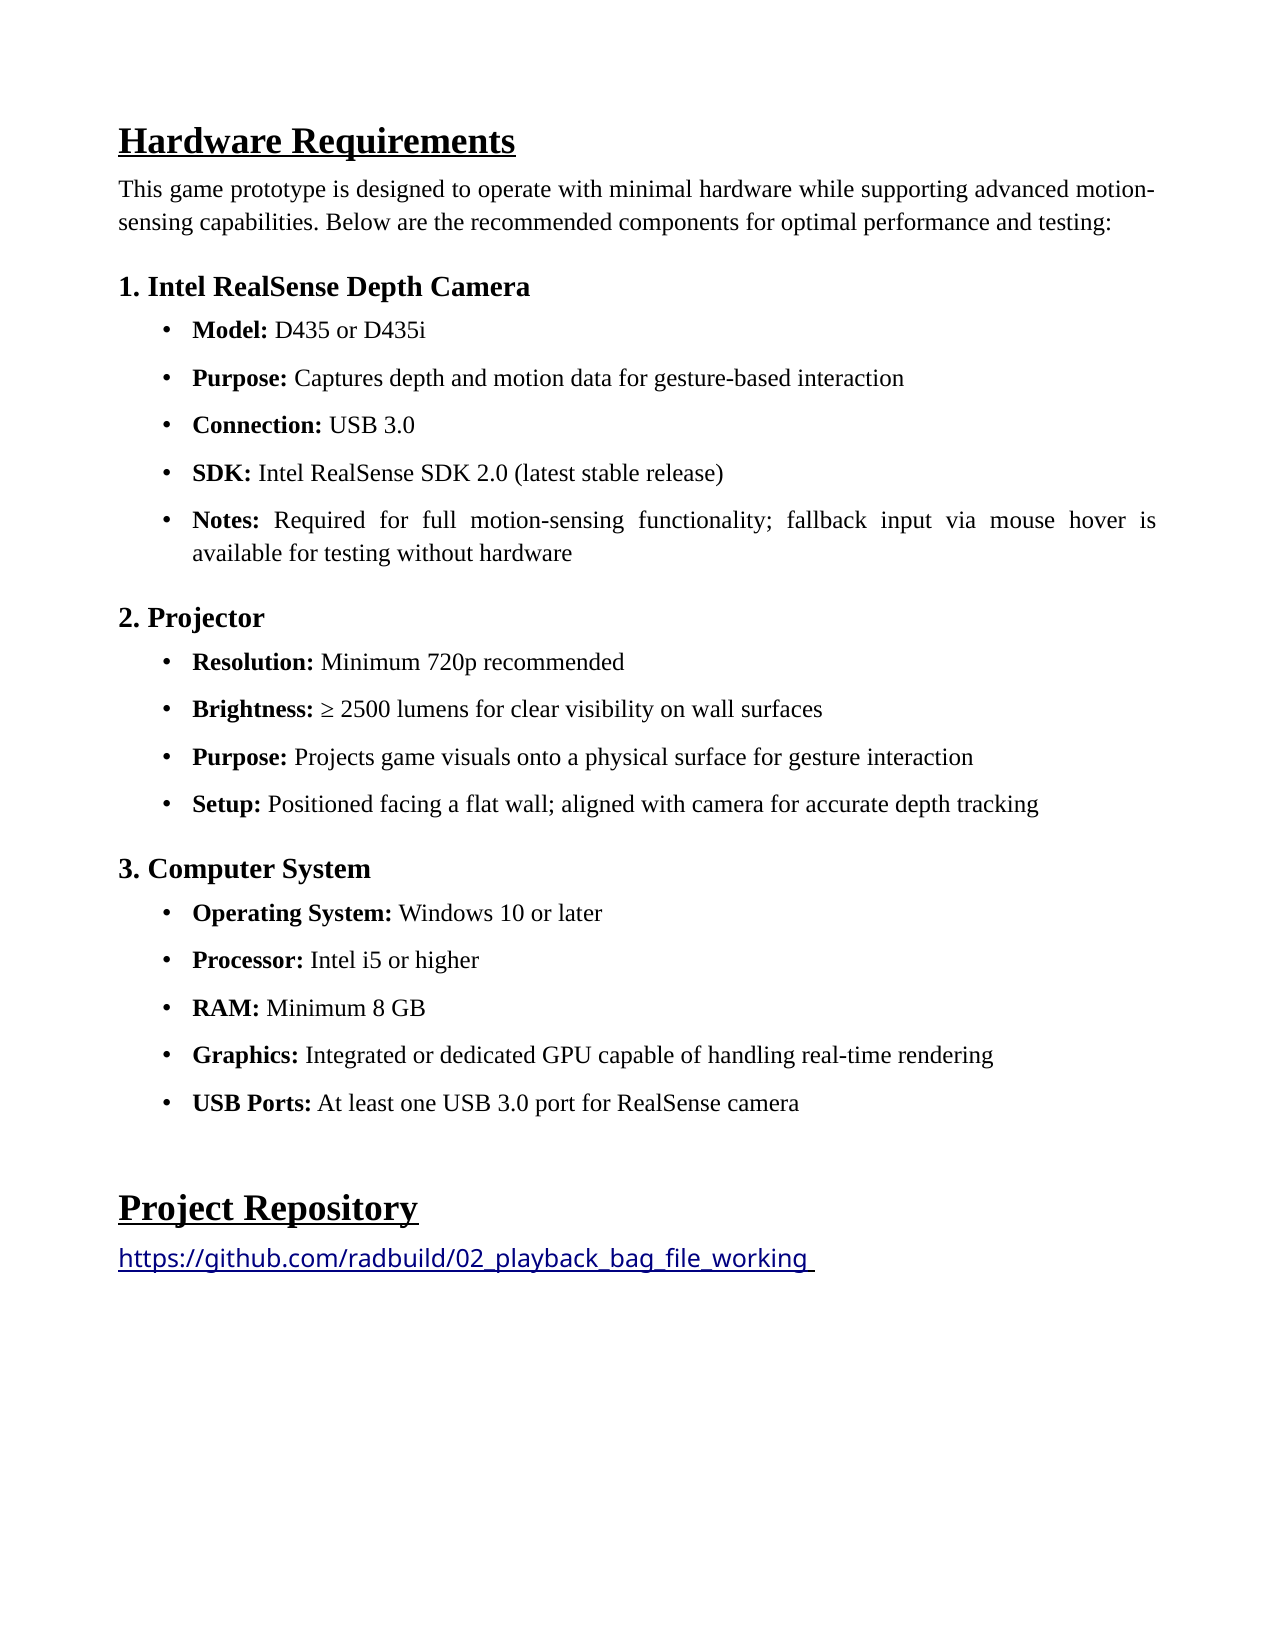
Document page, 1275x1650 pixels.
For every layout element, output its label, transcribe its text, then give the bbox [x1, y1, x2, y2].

list Notes: Required for full motion-sensing functionality; fallback input via mouse hover is available for testing without hardware [162, 505, 1157, 567]
list Resolution: Minimum 720p recommended [162, 647, 1157, 675]
text This game prototype is designed to operate with minimal hardware while supporting advanced motion-sensing capabilities. Below are the recommended components for optimal performance and testing: [118, 174, 1157, 236]
list Graphics: Integrated or dedicated GPU capable of handling real-time rendering [162, 1041, 1157, 1069]
subtitle 1. Intel RealSense Depth Camera [118, 269, 1157, 302]
list Brightness: ≥ 2500 lumens for clear visibility on wall surfaces [162, 694, 1157, 723]
list Connection: USB 3.0 [162, 410, 1157, 439]
list SDK: Intel RealSense SDK 2.0 (latest stable release) [162, 458, 1157, 487]
subtitle 2. Projector [118, 601, 1157, 634]
list Setup: Positioned facing a flat wall; aligned with camera for accurate depth tracking [162, 789, 1157, 818]
list Processor: Intel i5 or higher [162, 945, 1157, 974]
list Purpose: Captures depth and motion data for gesture-based interaction [162, 363, 1157, 391]
subtitle Hardware Requirements [118, 118, 1157, 161]
list Purpose: Projects game visuals onto a physical surface for gesture interaction [162, 742, 1157, 771]
list Model: D435 or D435i [162, 315, 1157, 344]
list Operating System: Windows 10 or later [162, 898, 1157, 926]
text https://github.com/radbuild/02_playback_bag_file_working [118, 1241, 1157, 1275]
list RAM: Minimum 8 GB [162, 993, 1157, 1022]
subtitle Project Repository [118, 1185, 1157, 1228]
list USB Ports: At least one USB 3.0 port for RealSense camera [162, 1088, 1157, 1117]
subtitle 3. Computer System [118, 852, 1157, 885]
